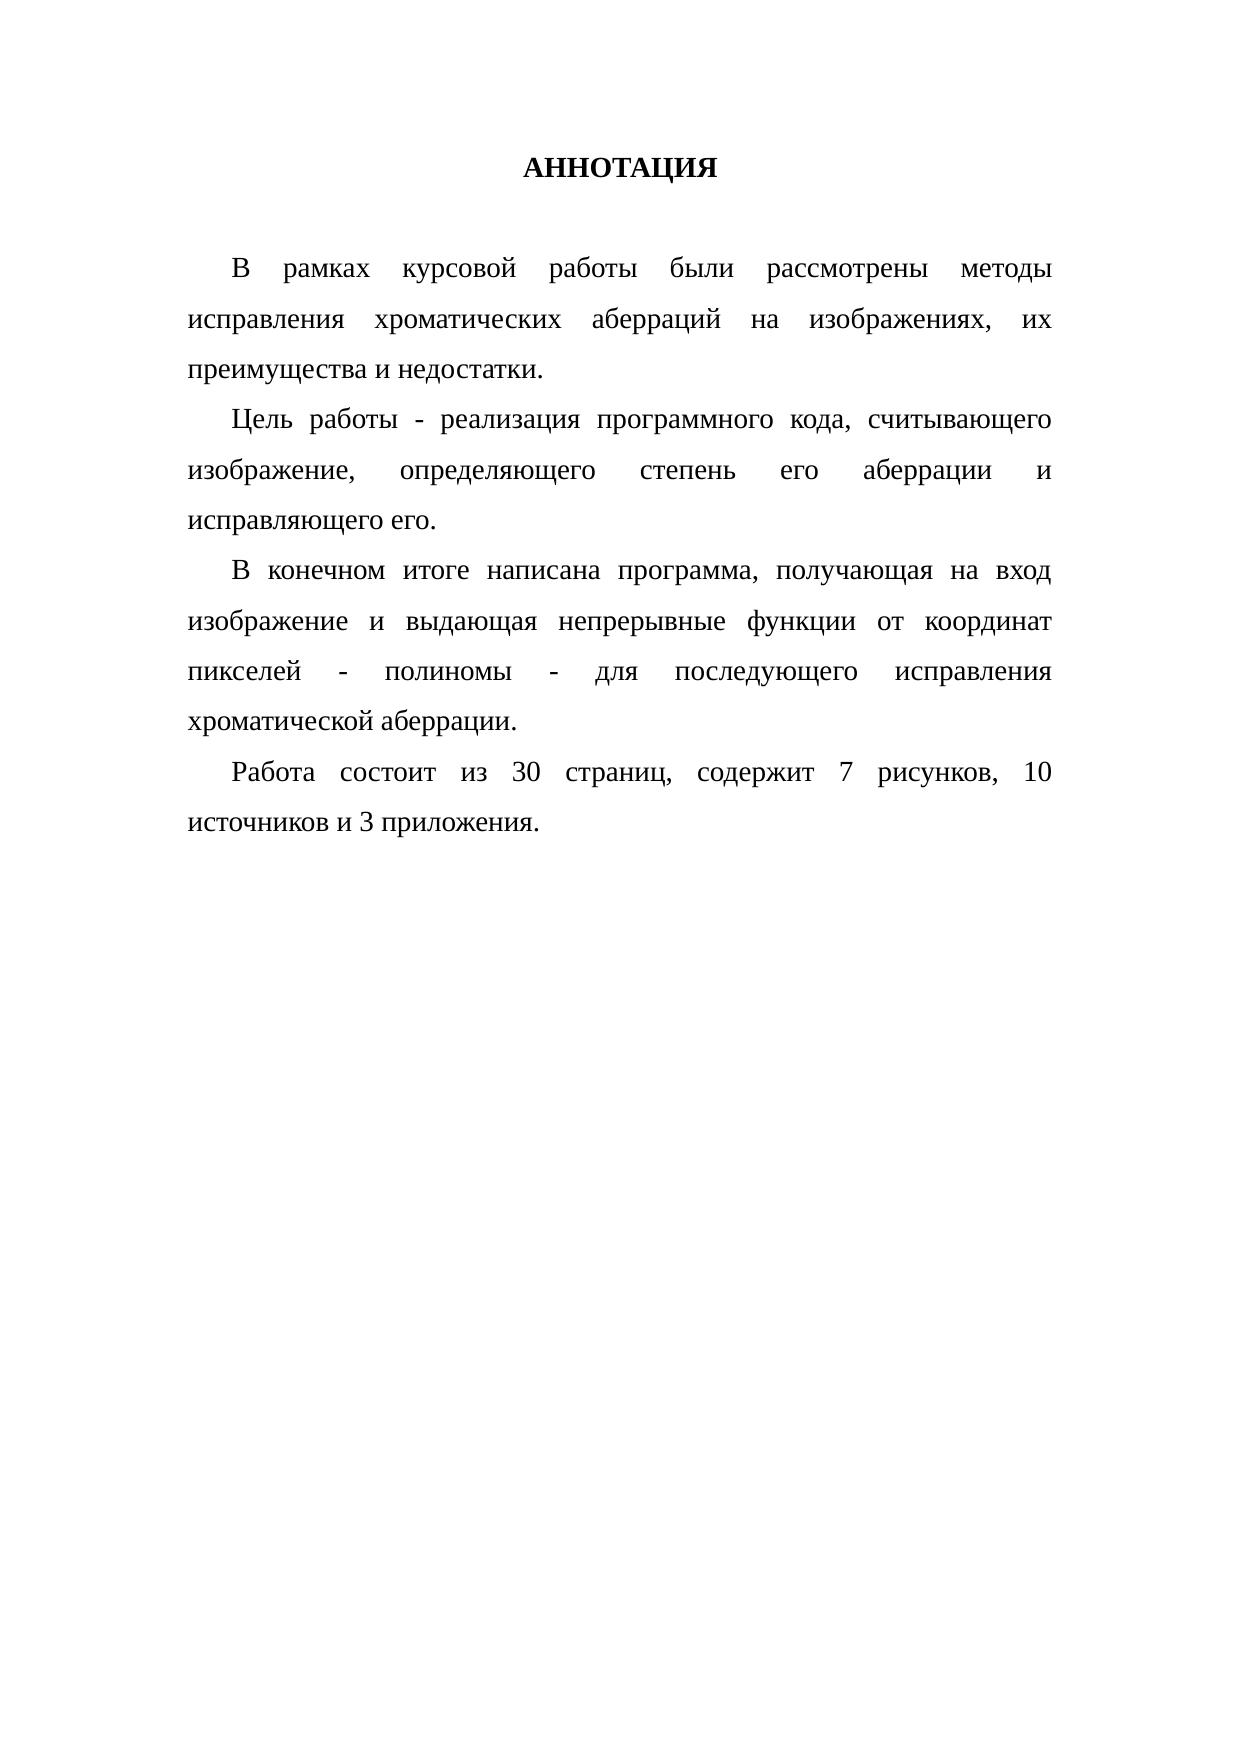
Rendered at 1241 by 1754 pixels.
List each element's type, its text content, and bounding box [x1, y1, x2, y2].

text Работа состоит из 30 страниц, содержит 7 рисунков, 10 источников и 3 приложения. [187, 754, 1053, 838]
text В конечном итоге написана программа, получающая на вход изображение и выдающая непрерывные функции от координат пикселей - полиномы - для последующего исправления хроматической аберрации. [187, 552, 1053, 737]
text В рамках курсовой работы были рассмотрены методы исправления хроматических аберраций на изображениях, их преимущества и недостатки. [187, 251, 1053, 385]
text Цель работы - реализация программного кода, считывающего изображение, определяющего степень его аберрации и исправляющего его. [187, 402, 1053, 536]
text АННОТАЦИЯ [187, 150, 1053, 183]
